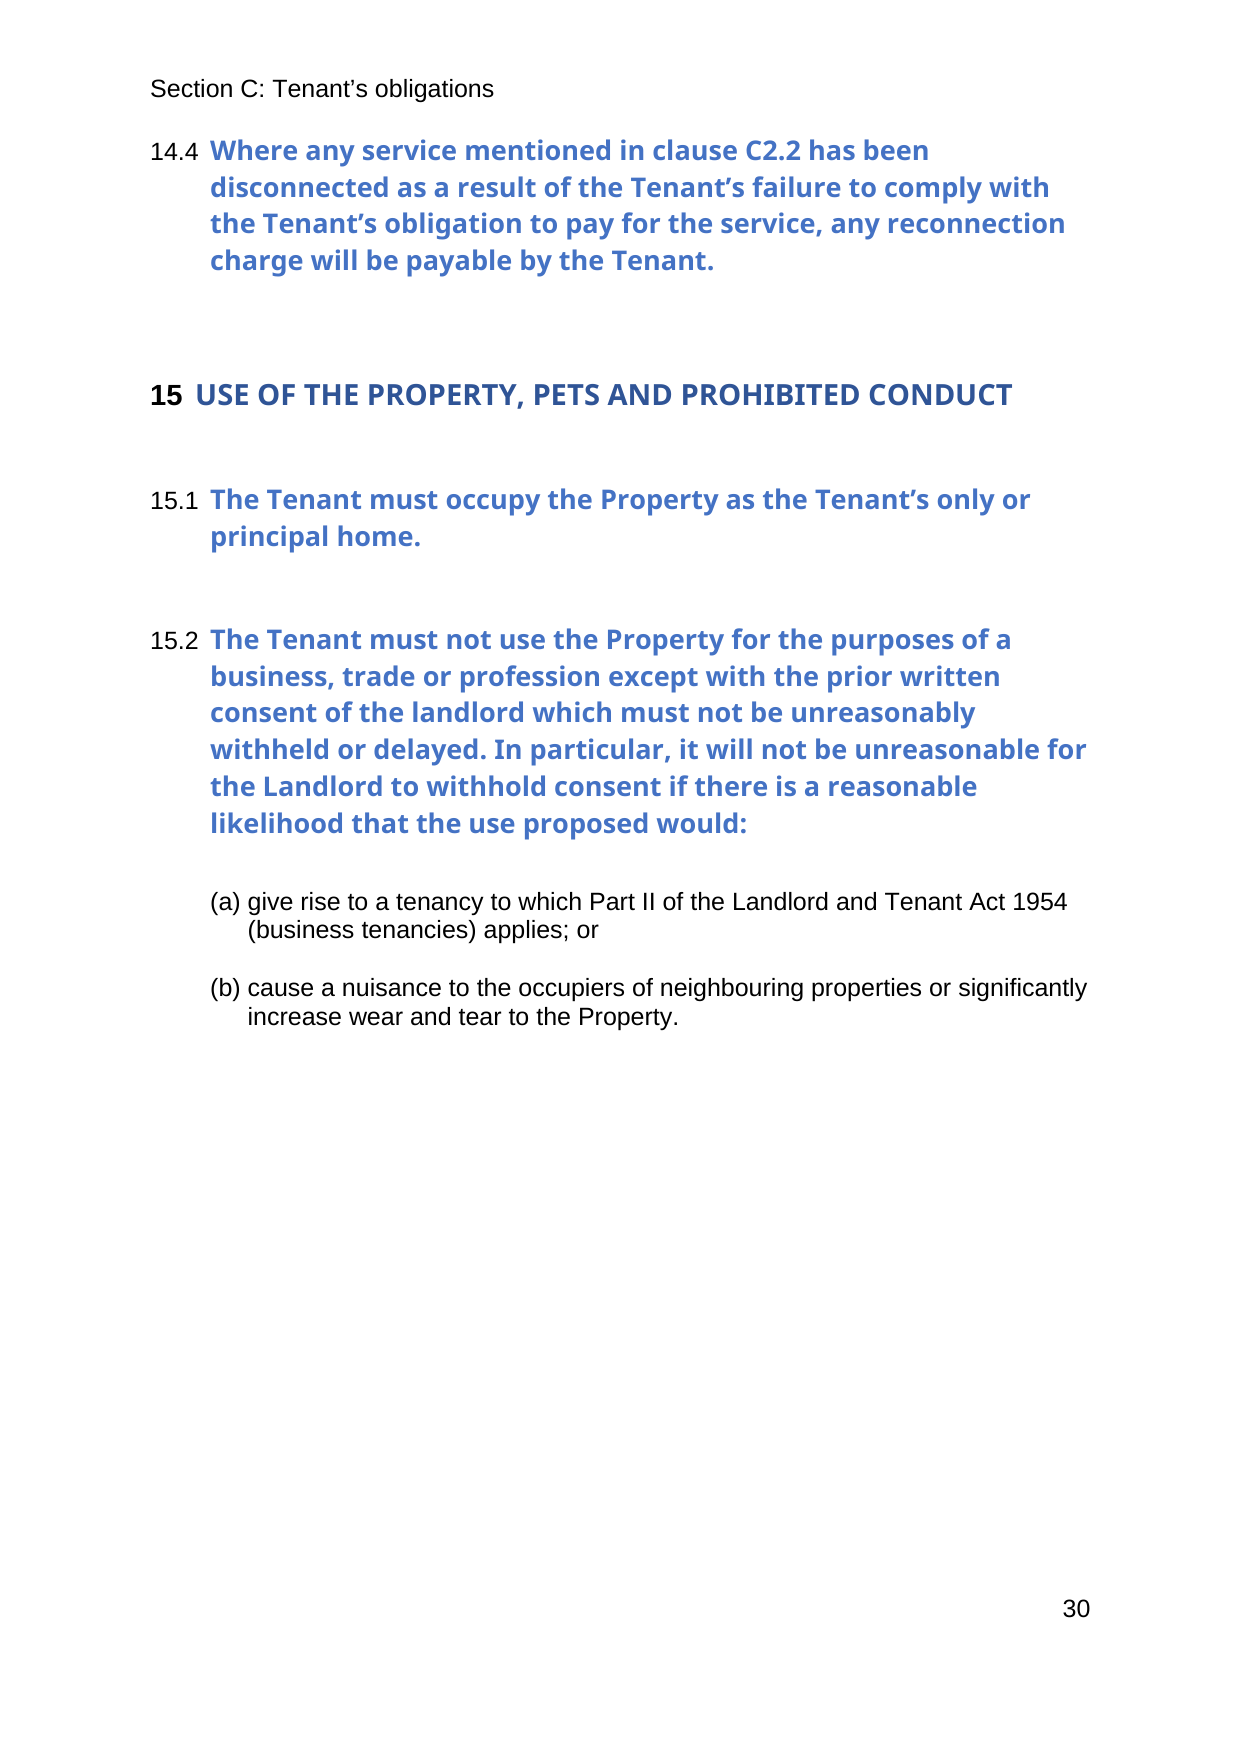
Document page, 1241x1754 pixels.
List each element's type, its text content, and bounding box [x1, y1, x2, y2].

subtitle The Tenant must occupy the Property as the Tenant’s only or principal home. [150, 480, 1090, 554]
list cause a nuisance to the occupiers of neighbouring properties or significantly increase wear and tear to the Property. [210, 973, 1090, 1031]
subtitle USE OF THE PROPERTY, PETS AND PROHIBITED CONDUCT [150, 374, 1090, 414]
list give rise to a tenancy to which Part II of the Landlord and Tenant Act 1954 (business tenancies) applies; or [210, 887, 1090, 944]
subtitle The Tenant must not use the Property for the purposes of a business, trade or profession except with the prior written consent of the landlord which must not be unreasonably withheld or delayed. In particular, it will not be unreasonable for the Landlord to withhold consent if there is a reasonable likelihood that the use proposed would: [150, 620, 1090, 841]
subtitle Where any service mentioned in clause C2.2 has been disconnected as a result of the Tenant’s failure to comply with the Tenant’s obligation to pay for the service, any reconnection charge will be payable by the Tenant. [150, 131, 1090, 279]
